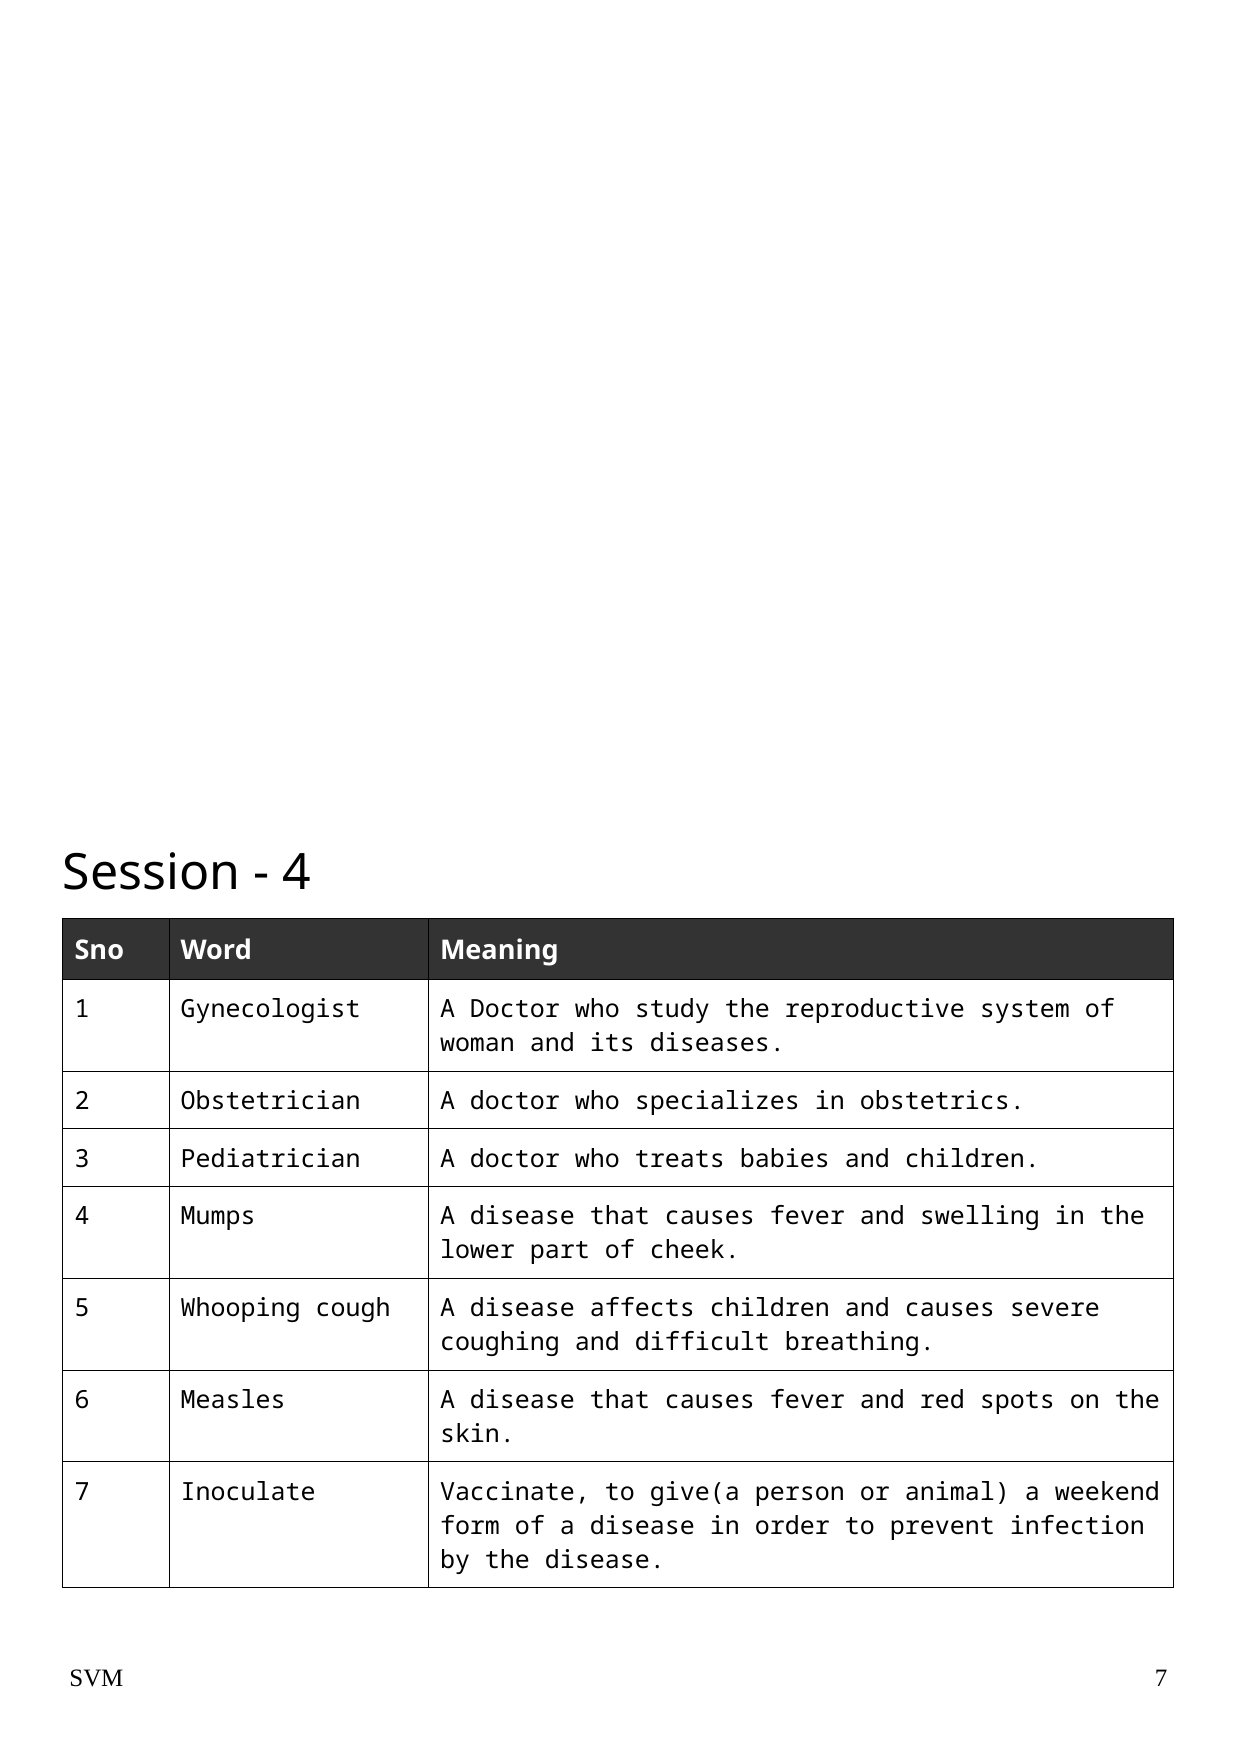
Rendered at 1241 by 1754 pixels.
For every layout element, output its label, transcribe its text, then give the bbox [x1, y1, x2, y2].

table_cell Measles [170, 1371, 428, 1461]
table_cell A doctor who treats babies and children. [429, 1129, 1173, 1186]
table_cell Obstetrician [170, 1072, 428, 1128]
table_cell Inoculate [170, 1462, 428, 1587]
table_cell Mumps [170, 1187, 428, 1278]
table_cell 3 [63, 1129, 169, 1186]
table_cell 6 [63, 1371, 169, 1461]
table_header Word [170, 919, 428, 979]
table_cell 1 [63, 980, 169, 1071]
table_cell Pediatrician [170, 1129, 428, 1186]
table_cell Whooping cough [170, 1279, 428, 1369]
table_cell 2 [63, 1072, 169, 1128]
table_cell 7 [63, 1462, 169, 1587]
table_header Sno [63, 919, 169, 979]
table_cell A disease affects children and causes severe coughing and difficult breathing. [429, 1279, 1173, 1369]
table_cell Vaccinate, to give(a person or animal) a weekend form of a disease in order to prevent infection by the disease. [429, 1462, 1173, 1587]
table_cell 4 [63, 1187, 169, 1278]
text Session - 4 [62, 836, 1173, 904]
table_cell A disease that causes fever and swelling in the lower part of cheek. [429, 1187, 1173, 1278]
table_cell A disease that causes fever and red spots on the skin. [429, 1371, 1173, 1461]
table_header Meaning [429, 919, 1173, 979]
table_cell 5 [63, 1279, 169, 1369]
table_cell Gynecologist [170, 980, 428, 1071]
table_cell A doctor who specializes in obstetrics. [429, 1072, 1173, 1128]
table_cell A Doctor who study the reproductive system of woman and its diseases. [429, 980, 1173, 1071]
